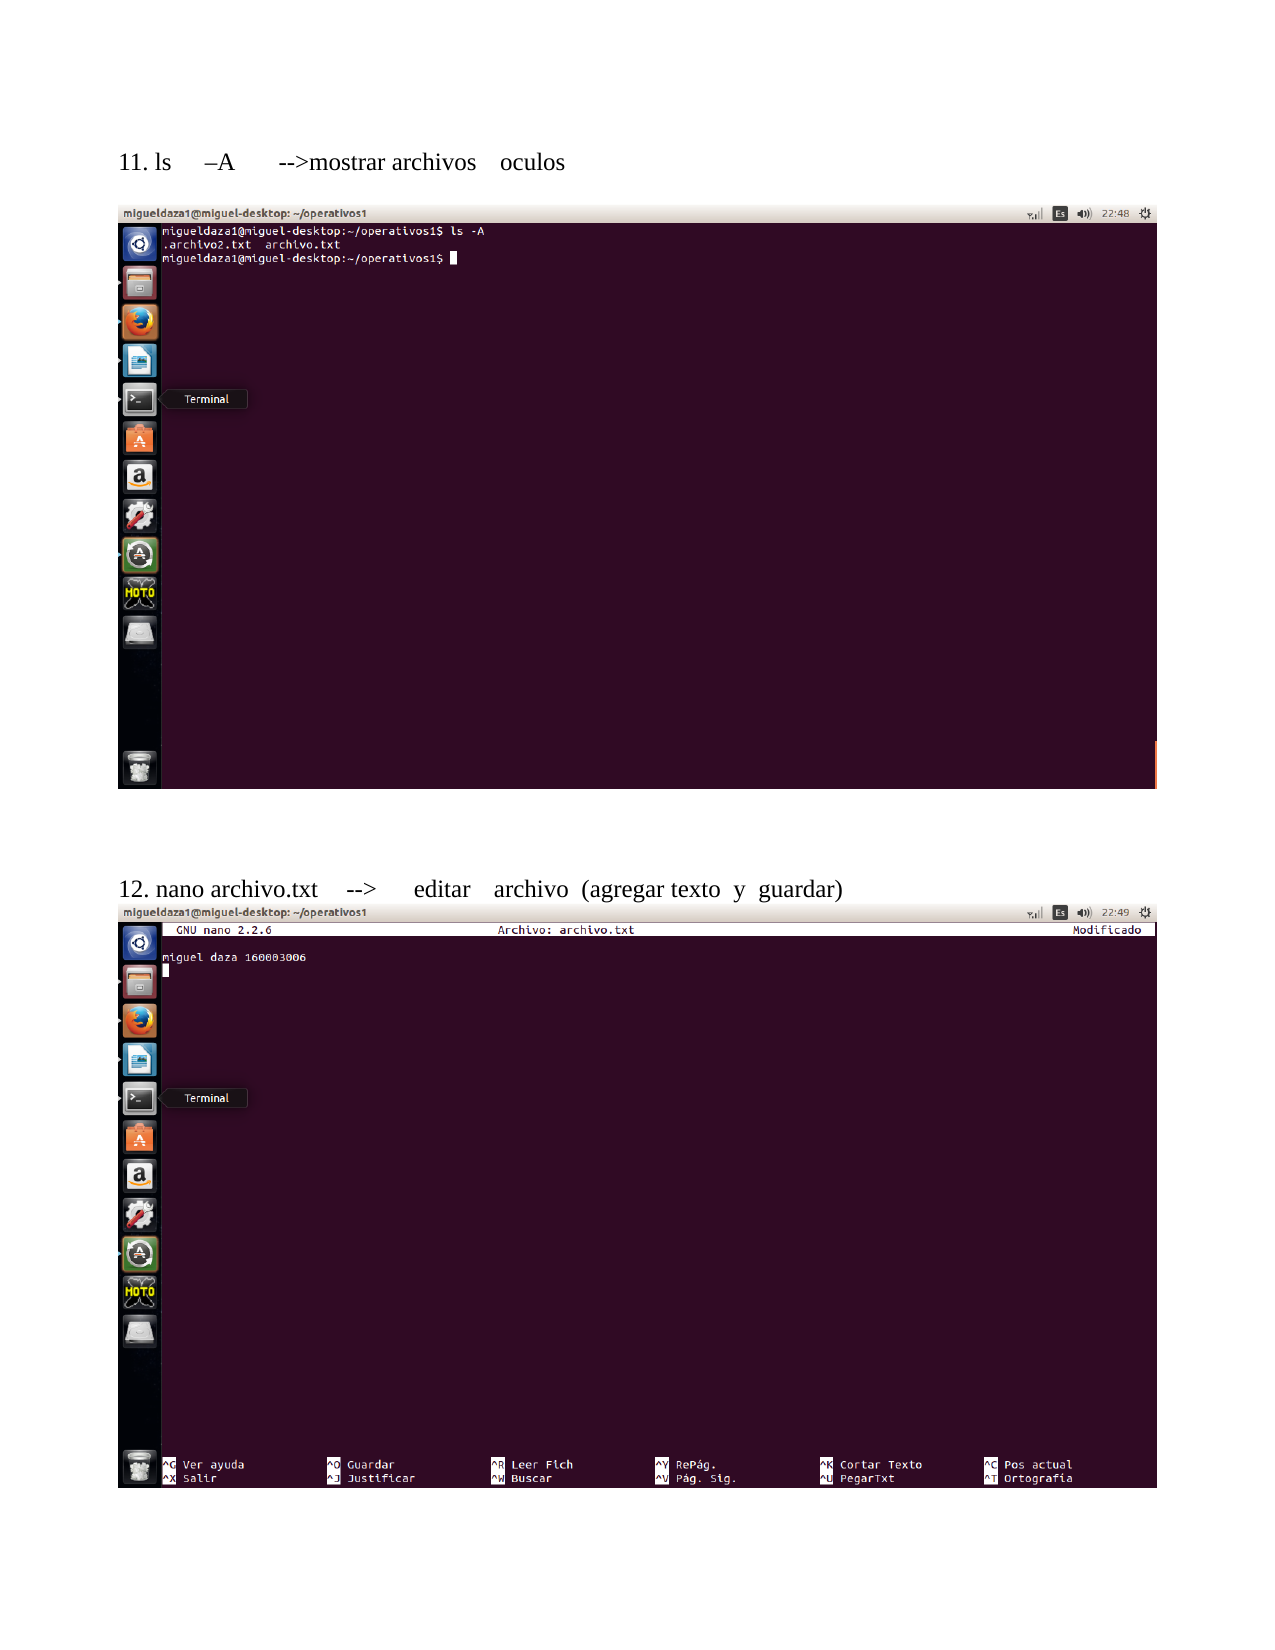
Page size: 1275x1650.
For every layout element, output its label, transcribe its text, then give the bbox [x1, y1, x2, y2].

picture [118, 204, 1157, 789]
text 11. ls –A -­‐>mostrar archivos oculos [118, 147, 1157, 176]
picture [118, 903, 1157, 1488]
text 12. nano archivo.txt -­‐> editar archivo (agregar texto y guardar) [118, 874, 1157, 903]
